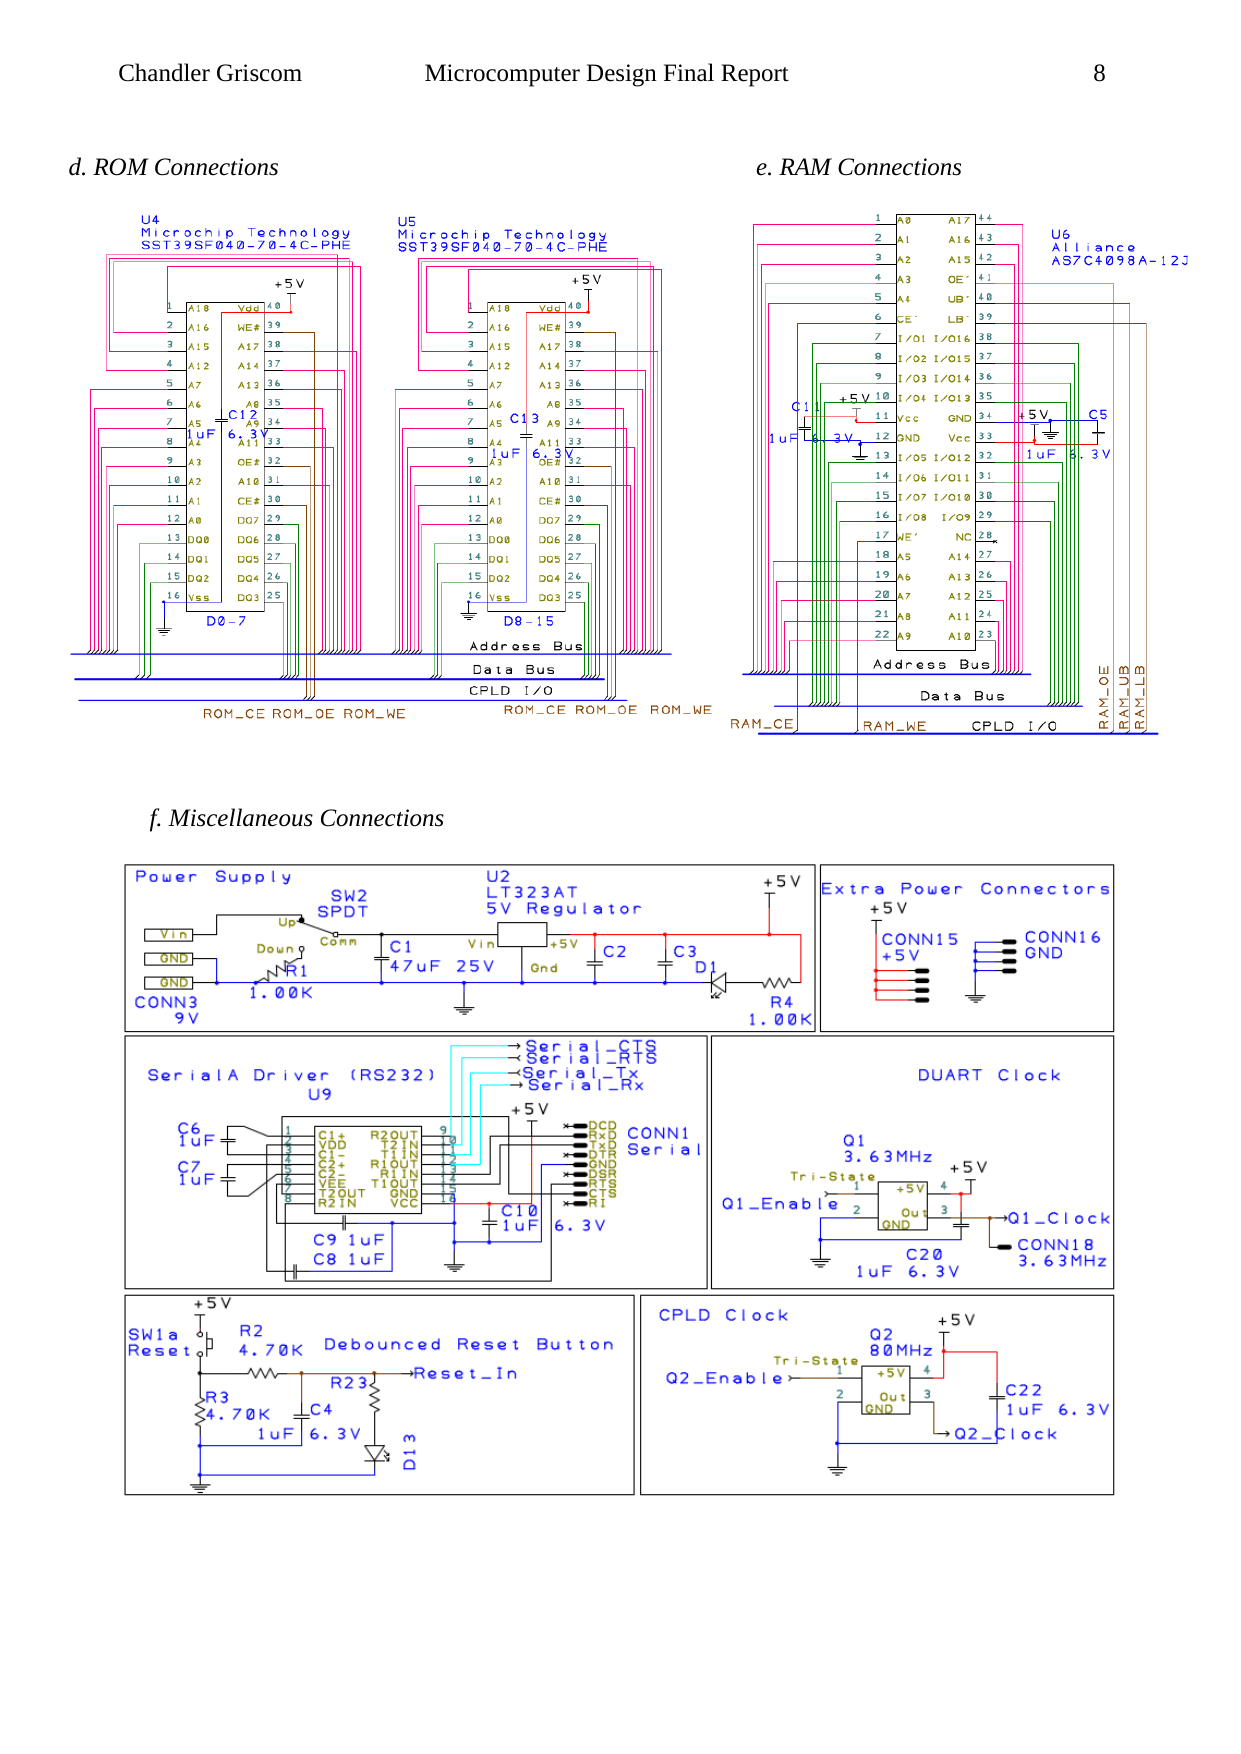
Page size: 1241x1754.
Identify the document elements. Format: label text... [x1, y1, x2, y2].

text f. Miscellaneous Connections [118, 803, 1122, 831]
picture [724, 209, 1188, 740]
table_header d. ROM Connections [63, 146, 719, 745]
picture [68, 209, 714, 727]
table_header e. RAM Connections [719, 146, 1187, 745]
picture [118, 860, 1123, 1504]
